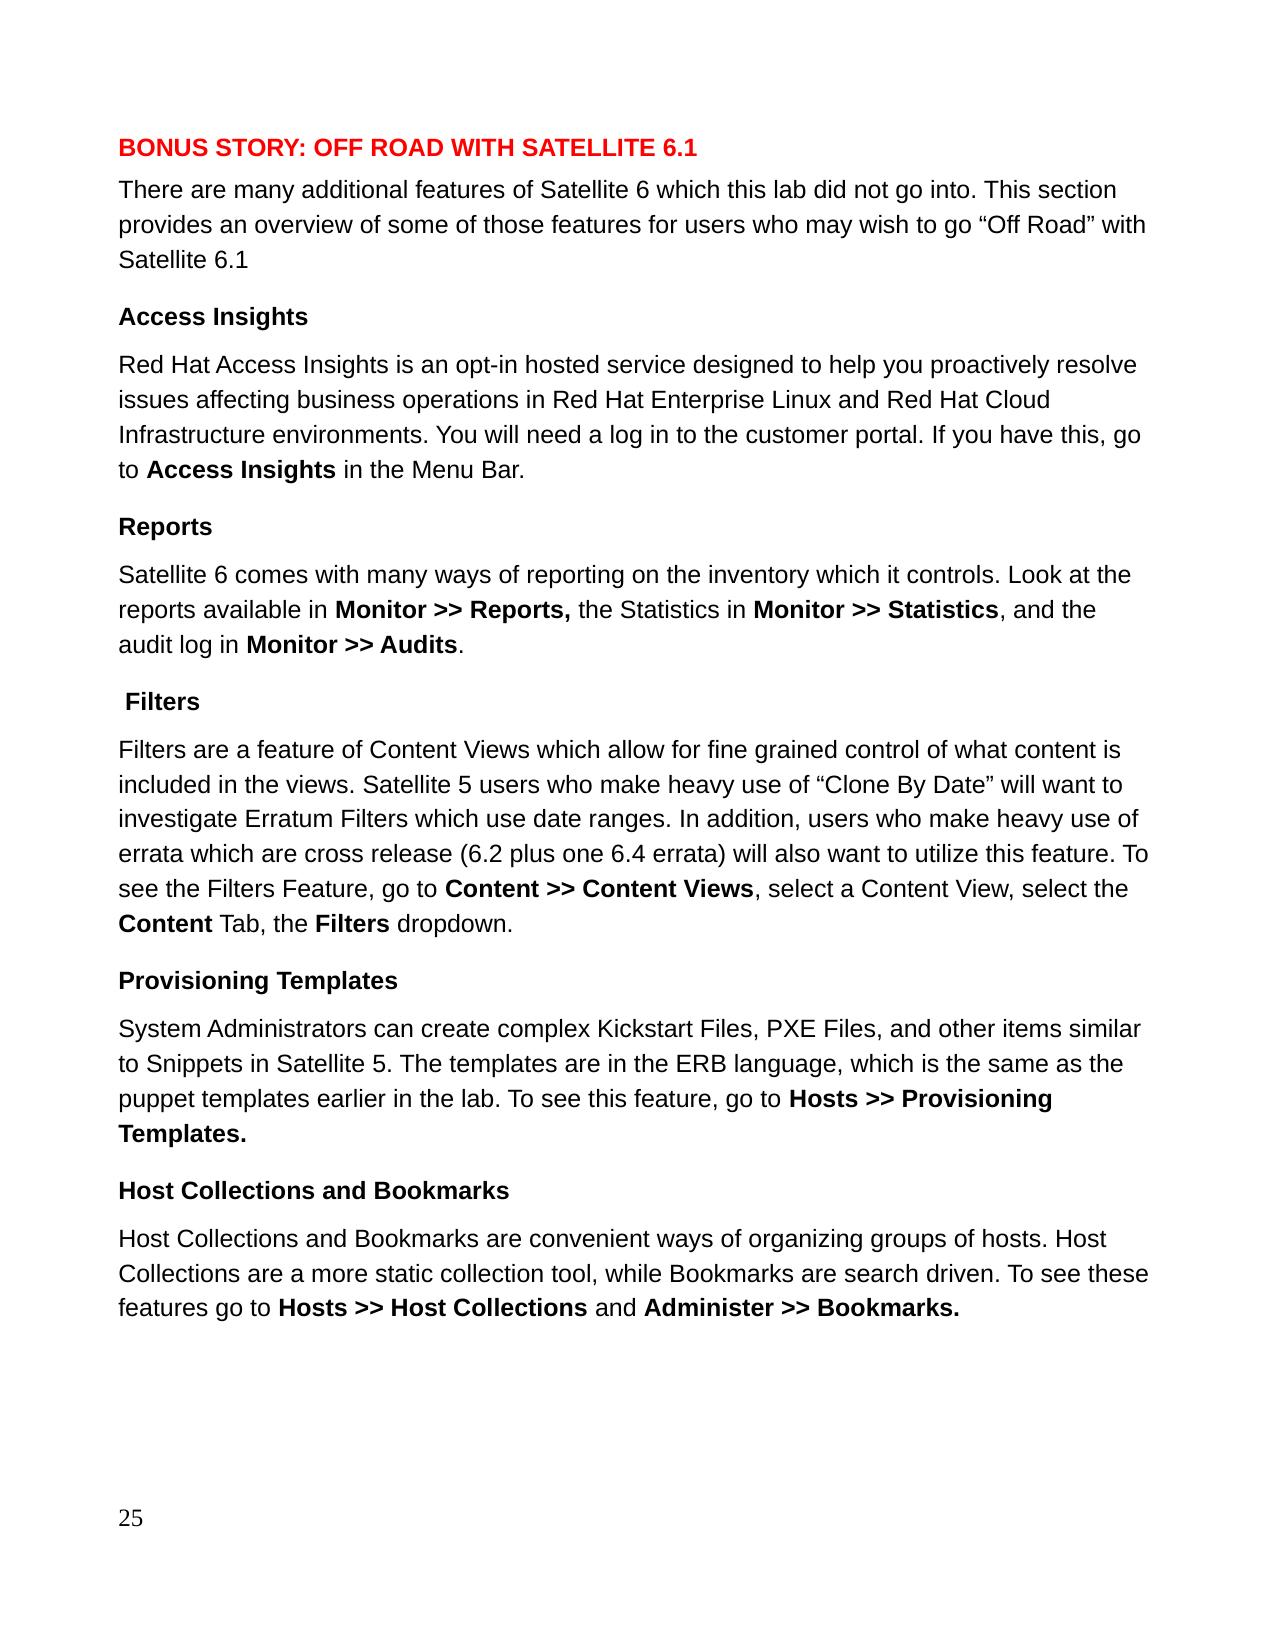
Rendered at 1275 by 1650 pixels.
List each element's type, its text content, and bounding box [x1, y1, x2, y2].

text Filters [118, 687, 1157, 716]
text Satellite 6 comes with many ways of reporting on the inventory which it controls. Look at the reports available in Monitor >> Reports, the Statistics in Monitor >> Statistics, and the audit log in Monitor >> Audits. [118, 560, 1157, 658]
text Filters are a feature of Content Views which allow for fine grained control of what content is included in the views. Satellite 5 users who make heavy use of “Clone By Date” will want to investigate Erratum Filters which use date ranges. In addition, users who make heavy use of errata which are cross release (6.2 plus one 6.4 errata) will also want to utilize this feature. To see the Filters Feature, go to Content >> Content Views, select a Content View, select the Content Tab, the Filters dropdown. [118, 735, 1157, 938]
text Access Insights [118, 302, 1157, 331]
text Reports [118, 512, 1157, 541]
text Bonus Story: Off Road with Satellite 6.1 [118, 133, 1157, 162]
text Host Collections and Bookmarks [118, 1176, 1157, 1204]
text Provisioning Templates [118, 966, 1157, 995]
text System Administrators can create complex Kickstart Files, PXE Files, and other items similar to Snippets in Satellite 5. The templates are in the ERB language, which is the same as the puppet templates earlier in the lab. To see this feature, go to Hosts >> Provisioning Templates. [118, 1014, 1157, 1147]
text There are many additional features of Satellite 6 which this lab did not go into. This section provides an overview of some of those features for users who may wish to go “Off Road” with Satellite 6.1 [118, 175, 1157, 274]
text Host Collections and Bookmarks are convenient ways of organizing groups of hosts. Host Collections are a more static collection tool, while Bookmarks are search driven. To see these features go to Hosts >> Host Collections and Administer >> Bookmarks. [118, 1224, 1157, 1322]
text Red Hat Access Insights is an opt-in hosted service designed to help you proactively resolve issues affecting business operations in Red Hat Enterprise Linux and Red Hat Cloud Infrastructure environments. You will need a log in to the customer portal. If you have this, go to Access Insights in the Menu Bar. [118, 350, 1157, 483]
